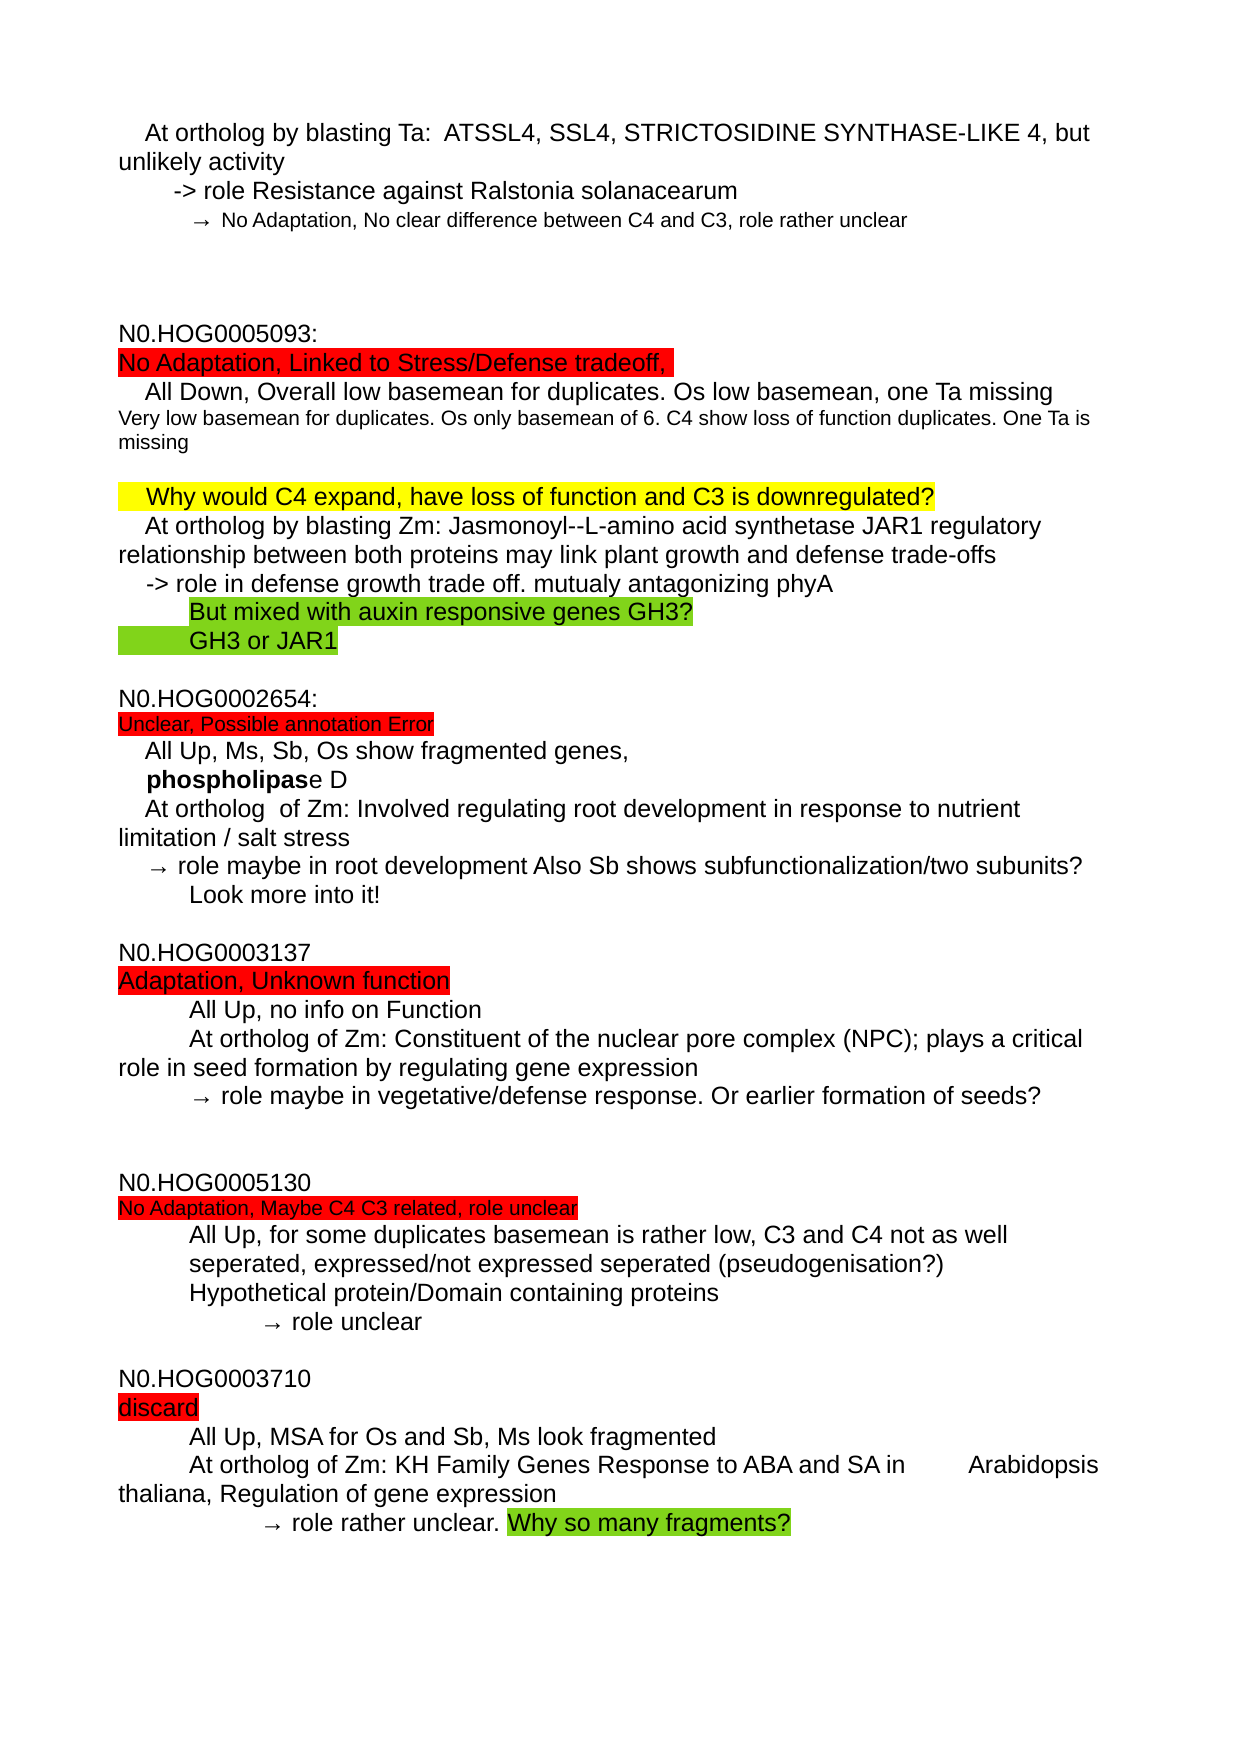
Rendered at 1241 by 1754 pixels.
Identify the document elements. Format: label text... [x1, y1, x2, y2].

text N0.HOG0002654: [118, 683, 1122, 712]
text At ortholog of Zm: Constituent of the nuclear pore complex (NPC); plays a critical role in seed formation by regulating gene expression [118, 1024, 1122, 1081]
text All Up, no info on Function [118, 995, 1122, 1024]
text At ortholog of Zm: KH Family Genes Response to ABA and SA in Arabidopsis thaliana, Regulation of gene expression [118, 1450, 1122, 1508]
text Why would C4 expand, have loss of function and C3 is downregulated? [118, 482, 1122, 511]
text At ortholog by blasting Zm: Jasmonoyl--L-amino acid synthetase JAR1 regulatory relationship between both proteins may link plant growth and defense trade-offs [118, 511, 1122, 568]
text N0.HOG0003710 [118, 1364, 1122, 1393]
text → role maybe in vegetative/defense response. Or earlier formation of seeds? [118, 1081, 1122, 1110]
text All Up, MSA for Os and Sb, Ms look fragmented [118, 1421, 1122, 1450]
text → No Adaptation, No clear difference between C4 and C3, role rather unclear [118, 204, 1122, 233]
text N0.HOG0005130 [118, 1167, 1122, 1196]
text → role maybe in root development Also Sb shows subfunctionalization/two subunits? [118, 851, 1122, 880]
text phospholipase D [118, 765, 1122, 794]
text But mixed with auxin responsive genes GH3? [118, 597, 1122, 626]
text → role unclear [118, 1306, 1122, 1335]
text N0.HOG0003137 [118, 937, 1122, 966]
text Unclear, Possible annotation Error [118, 712, 1122, 736]
text All Down, Overall low basemean for duplicates. Os low basemean, one Ta missing [118, 377, 1122, 406]
text Adaptation, Unknown function [118, 966, 1122, 995]
text -> role in defense growth trade off. mutualy antagonizing phyA [118, 568, 1122, 597]
text -> role Resistance against Ralstonia solanacearum [118, 176, 1122, 204]
text At ortholog of Zm: Involved regulating root development in response to nutrient limitation / salt stress [118, 794, 1122, 851]
text N0.HOG0005093: [118, 319, 1122, 348]
text Look more into it! [118, 880, 1122, 909]
text No Adaptation, Linked to Stress/Defense tradeoff, [118, 348, 1122, 377]
text GH3 or JAR1 [118, 626, 1122, 655]
text → role rather unclear. Why so many fragments? [118, 1508, 1122, 1536]
text At ortholog by blasting Ta: ATSSL4, SSL4, STRICTOSIDINE SYNTHASE-LIKE 4, but unlikely activity [118, 118, 1122, 176]
text No Adaptation, Maybe C4 C3 related, role unclear [118, 1196, 1122, 1220]
text All Up, for some duplicates basemean is rather low, C3 and C4 not as well seperated, expressed/not expressed seperated (pseudogenisation?) [118, 1220, 1122, 1278]
text All Up, Ms, Sb, Os show fragmented genes, [118, 736, 1122, 765]
text discard [118, 1393, 1122, 1421]
text Very low basemean for duplicates. Os only basemean of 6. C4 show loss of function duplicates. One Ta is missing [118, 406, 1122, 453]
text Hypothetical protein/Domain containing proteins [118, 1278, 1122, 1306]
